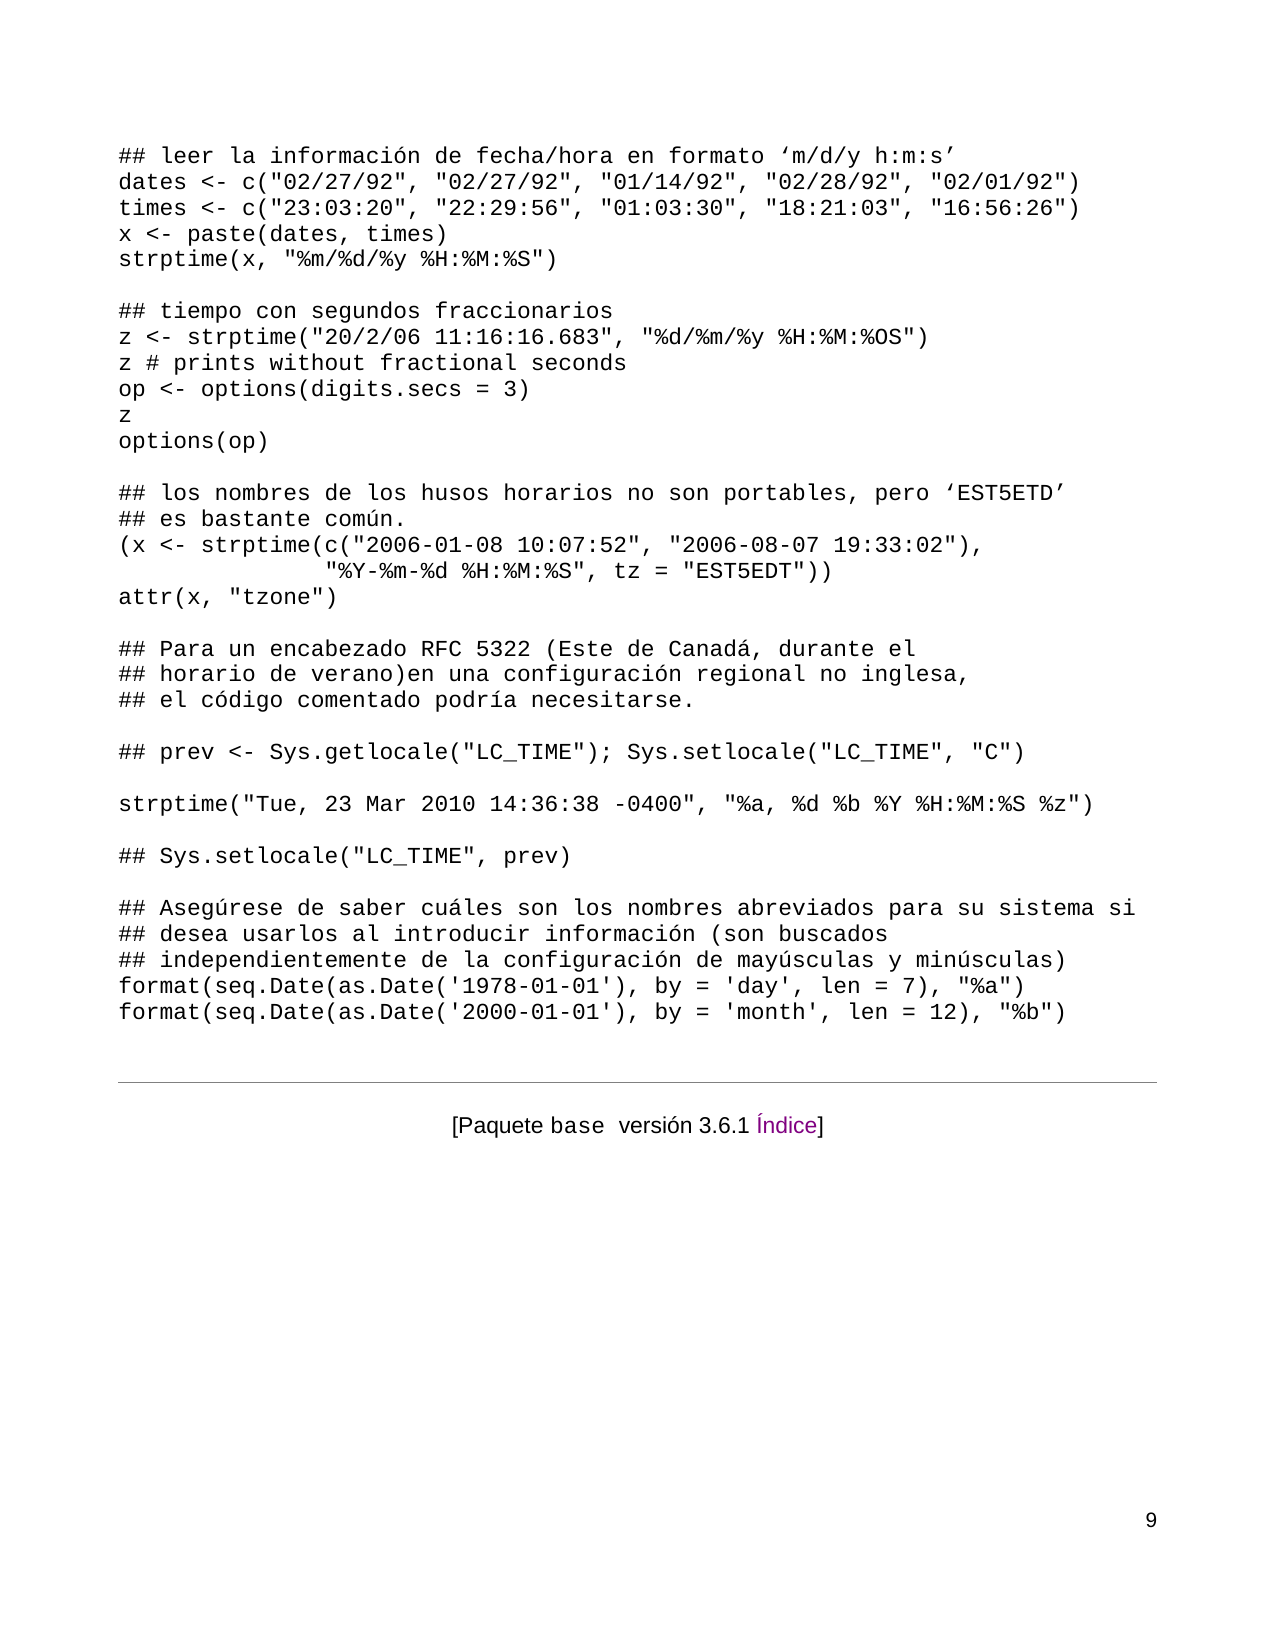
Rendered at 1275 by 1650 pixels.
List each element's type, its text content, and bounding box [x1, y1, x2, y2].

text times <- c("23:03:20", "22:29:56", "01:03:30", "18:21:03", "16:56:26") [118, 196, 1157, 222]
text format(seq.Date(as.Date('1978-01-01'), by = 'day', len = 7), "%a") [118, 974, 1157, 1000]
text ## el código comentado podría necesitarse. [118, 689, 1157, 715]
text ## horario de verano)en una configuración regional no inglesa, [118, 663, 1157, 689]
text ## leer la información de fecha/hora en formato ‘m/d/y h:m:s’ [118, 144, 1157, 170]
text strptime("Tue, 23 Mar 2010 14:36:38 -0400", "%a, %d %b %Y %H:%M:%S %z") [118, 792, 1157, 818]
text ## Para un encabezado RFC 5322 (Este de Canadá, durante el [118, 637, 1157, 663]
text x <- paste(dates, times) [118, 222, 1157, 248]
text (x <- strptime(c("2006-01-08 10:07:52", "2006-08-07 19:33:02"), [118, 533, 1157, 559]
text "%Y-%m-%d %H:%M:%S", tz = "EST5EDT")) [118, 559, 1157, 585]
text z # prints without fractional seconds [118, 352, 1157, 377]
text ## es bastante común. [118, 507, 1157, 533]
text op <- options(digits.secs = 3) [118, 377, 1157, 403]
text ## Sys.setlocale("LC_TIME", prev) [118, 844, 1157, 870]
text ## tiempo con segundos fraccionarios [118, 300, 1157, 326]
text z <- strptime("20/2/06 11:16:16.683", "%d/%m/%y %H:%M:%OS") [118, 326, 1157, 352]
text z [118, 403, 1157, 429]
text ## prev <- Sys.getlocale("LC_TIME"); Sys.setlocale("LC_TIME", "C") [118, 741, 1157, 767]
text options(op) [118, 429, 1157, 455]
text ## los nombres de los husos horarios no son portables, pero ‘EST5ETD’ [118, 481, 1157, 507]
text ## desea usarlos al introducir información (son buscados [118, 922, 1157, 948]
text ## Asegúrese de saber cuáles son los nombres abreviados para su sistema si [118, 896, 1157, 922]
text dates <- c("02/27/92", "02/27/92", "01/14/92", "02/28/92", "02/01/92") [118, 170, 1157, 196]
text format(seq.Date(as.Date('2000-01-01'), by = 'month', len = 12), "%b") [118, 1000, 1157, 1026]
text attr(x, "tzone") [118, 585, 1157, 611]
text ## independientemente de la configuración de mayúsculas y minúsculas) [118, 948, 1157, 974]
text [Paquete base versión 3.6.1 Índice] [118, 1112, 1157, 1140]
text strptime(x, "%m/%d/%y %H:%M:%S") [118, 248, 1157, 274]
